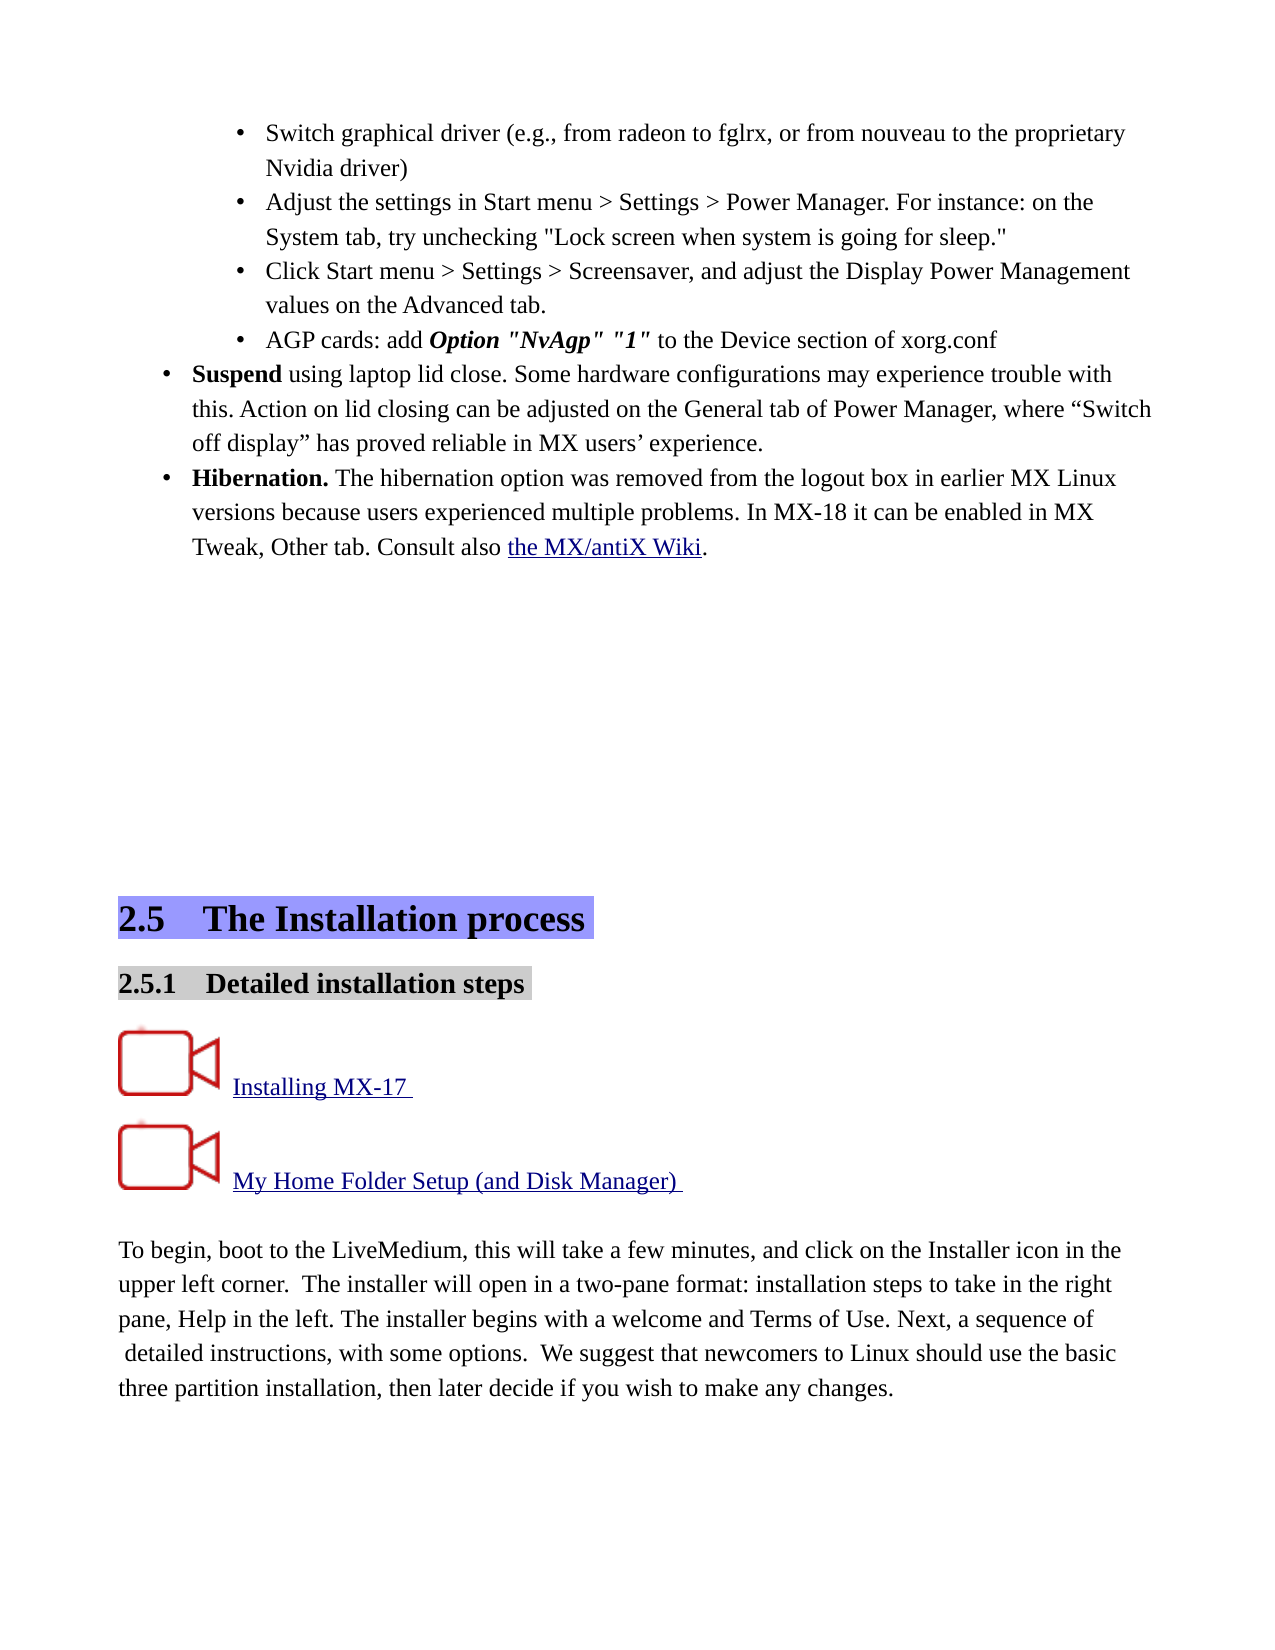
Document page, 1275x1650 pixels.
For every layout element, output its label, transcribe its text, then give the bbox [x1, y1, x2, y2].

text My Home Folder Setup (and Disk Manager) [118, 1106, 1157, 1194]
list Click Start menu > Settings > Screensaver, and adjust the Display Power Management values on the Advanced tab. [236, 256, 1157, 319]
list Hibernation. The hibernation option was removed from the logout box in earlier MX Linux versions because users experienced multiple problems. In MX-18 it can be enabled in MX Tweak, Other tab. Consult also the MX/antiX Wiki. [162, 463, 1157, 561]
list AGP cards: add Option "NvAgp" "1" to the Device section of xorg.conf [236, 325, 1157, 354]
picture [118, 1106, 220, 1190]
text To begin, boot to the LiveMedium, this will take a few minutes, and click on the Installer icon in the upper left corner. The installer will open in a two-pane format: installation steps to take in the right pane, Help in the left. The installer begins with a welcome and Terms of Use. Next, a sequence of detailed instructions, with some options. We suggest that newcomers to Linux should use the basic three partition installation, then later decide if you wish to make any changes. [118, 1235, 1157, 1401]
subtitle 2.5 The Installation process [594, 896, 1157, 939]
text Installing MX-17 [118, 1012, 1157, 1101]
list Suspend using laptop lid close. Some hardware configurations may experience trouble with this. Action on lid closing can be adjusted on the General tab of Power Manager, where “Switch off display” has proved reliable in MX users’ experience. [162, 359, 1157, 457]
list Adjust the settings in Start menu > Settings > Power Manager. For instance: on the System tab, try unchecking "Lock screen when system is going for sleep." [236, 187, 1157, 250]
picture [118, 1012, 220, 1096]
subtitle 2.5.1 Detailed installation steps [532, 966, 1157, 1000]
list Switch graphical driver (e.g., from radeon to fglrx, or from nouveau to the proprietary Nvidia driver) [236, 118, 1157, 181]
